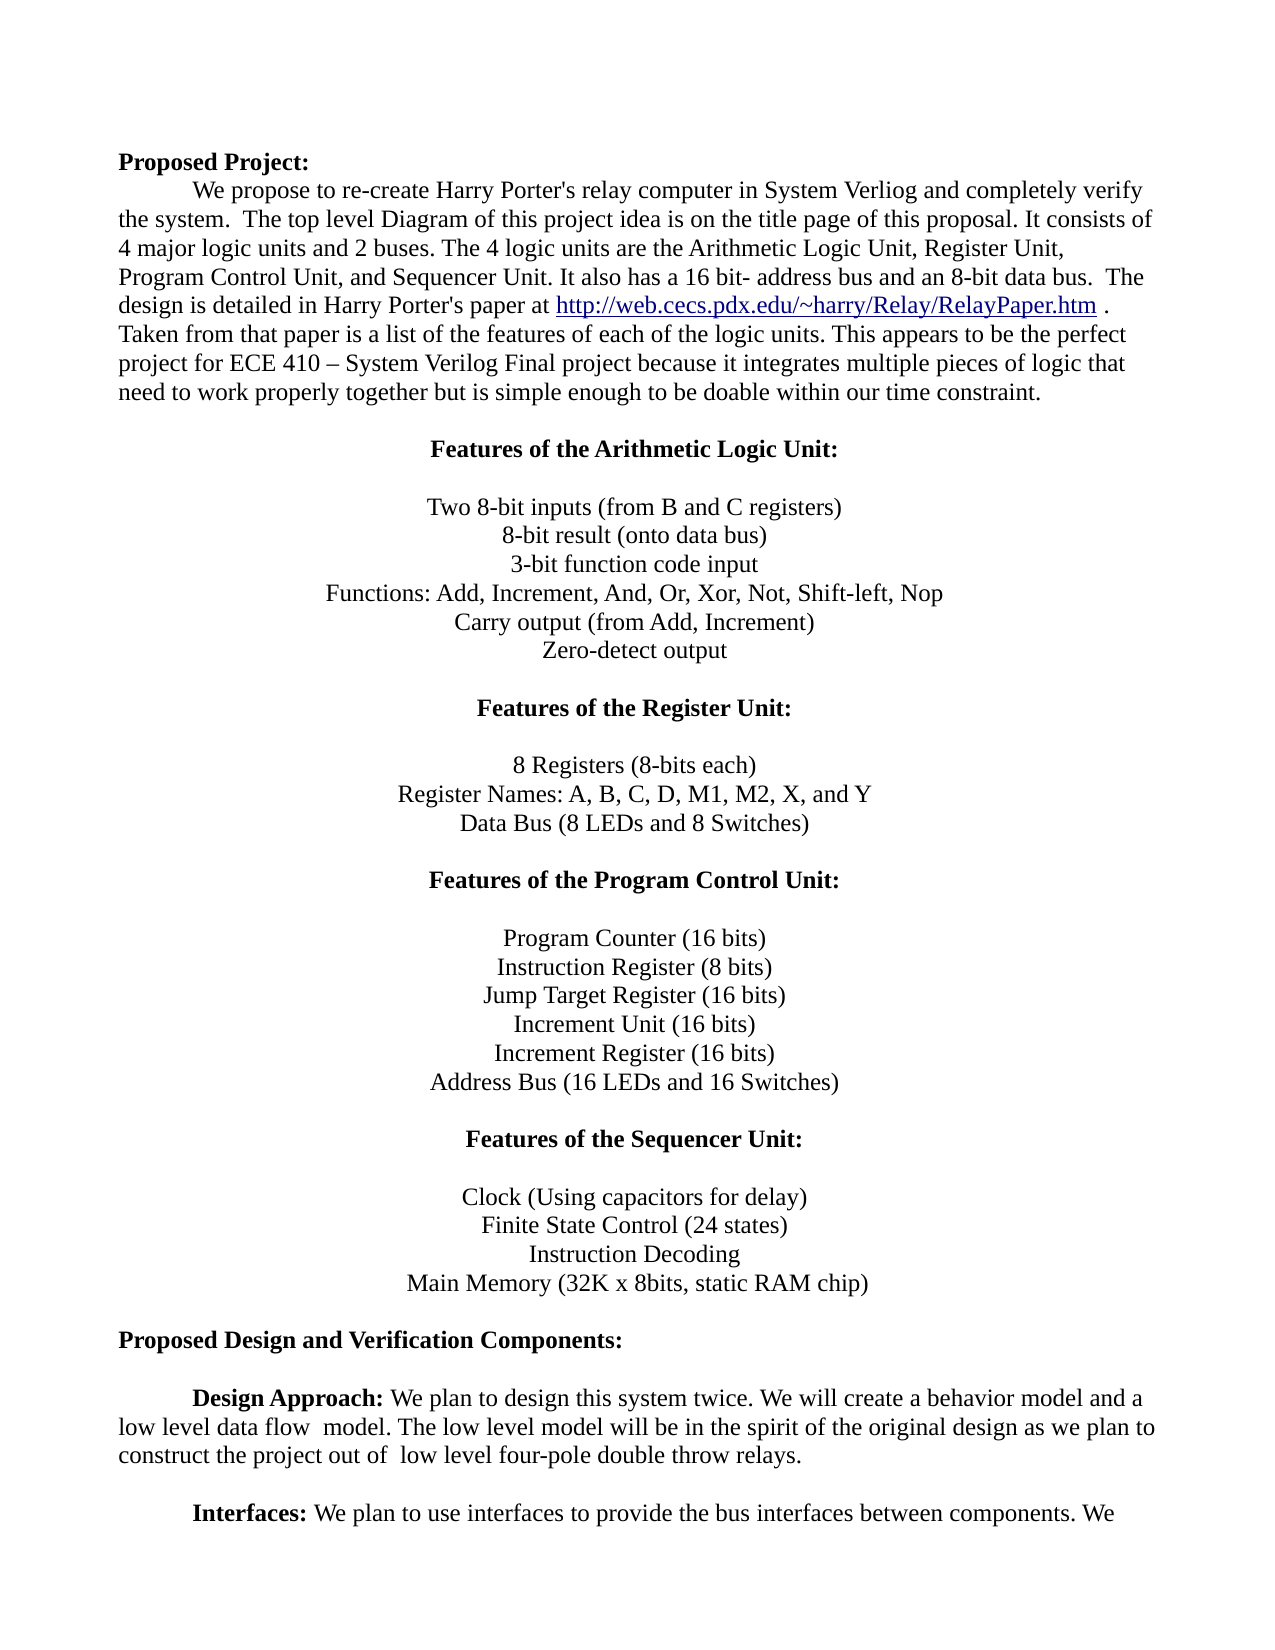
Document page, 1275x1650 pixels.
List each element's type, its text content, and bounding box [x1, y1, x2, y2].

text Proposed Design and Verification Components: [118, 1326, 1157, 1354]
text Interfaces: We plan to use interfaces to provide the bus interfaces between components. We [118, 1498, 1157, 1527]
text Design Approach: We plan to design this system twice. We will create a behavior model and a low level data flow model. The low level model will be in the spirit of the original design as we plan to construct the project out of low level four-pole double throw relays. [118, 1383, 1157, 1469]
text Features of the Arithmetic Logic Unit: Two 8-bit inputs (from B and C registers) 8-bit result (onto data bus) 3-bit function code input Functions: Add, Increment, And, Or, Xor, Not, Shift-left, Nop Carry output (from Add, Increment) Zero-detect output Features of the Register Unit: 8 Registers (8-bits each) Register Names: A, B, C, D, M1, M2, X, and Y Data Bus (8 LEDs and 8 Switches) Features of the Program Control Unit: Program Counter (16 bits) Instruction Register (8 bits) Jump Target Register (16 bits) Increment Unit (16 bits) Increment Register (16 bits) Address Bus (16 LEDs and 16 Switches) Features of the Sequencer Unit: Clock (Using capacitors for delay) Finite State Control (24 states) Instruction Decoding Main Memory (32K x 8bits, static RAM chip) [118, 434, 1157, 1297]
text Proposed Project: [118, 147, 1157, 176]
text We propose to re-create Harry Porter's relay computer in System Verliog and completely verify the system. The top level Diagram of this project idea is on the title page of this proposal. It consists of 4 major logic units and 2 buses. The 4 logic units are the Arithmetic Logic Unit, Register Unit, Program Control Unit, and Sequencer Unit. It also has a 16 bit- address bus and an 8-bit data bus. The design is detailed in Harry Porter's paper at http://web.cecs.pdx.edu/~harry/Relay/RelayPaper.htm . Taken from that paper is a list of the features of each of the logic units. This appears to be the perfect project for ECE 410 – System Verilog Final project because it integrates multiple pieces of logic that need to work properly together but is simple enough to be doable within our time constraint. [118, 176, 1157, 406]
